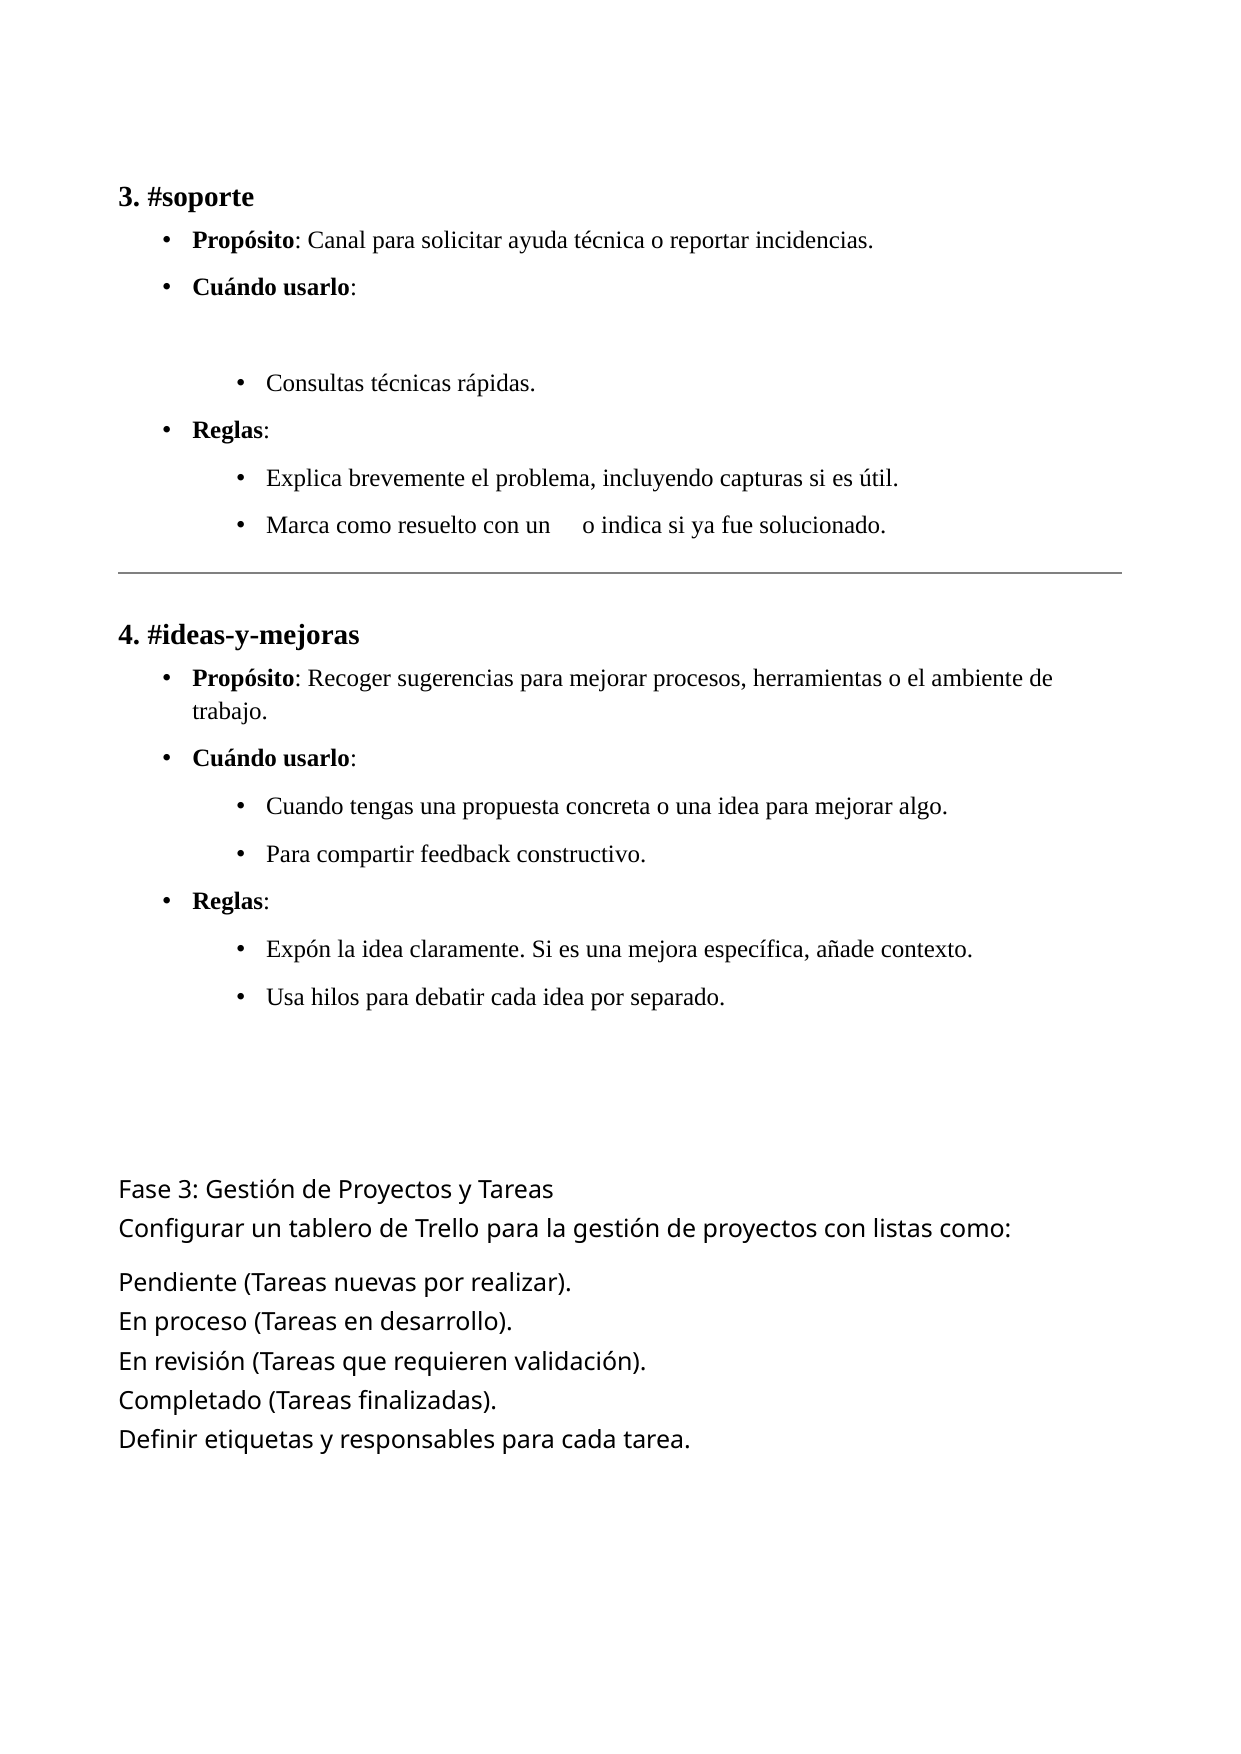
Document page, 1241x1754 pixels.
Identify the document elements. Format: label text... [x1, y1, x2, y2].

list Pendiente (Tareas nuevas por realizar). [118, 1265, 1122, 1299]
text Fase 3: Gestión de Proyectos y Tareas Configurar un tablero de Trello para la gestión de proyectos con listas como: [118, 1172, 1122, 1245]
subtitle 3. #soporte [118, 179, 1122, 212]
list Propósito: Canal para solicitar ayuda técnica o reportar incidencias. [162, 225, 1122, 253]
list En revisión (Tareas que requieren validación). [118, 1343, 1122, 1377]
subtitle 4. #ideas-y-mejoras [118, 617, 1122, 650]
list Marca como resuelto con un ✅ o indica si ya fue solucionado. [236, 510, 1122, 539]
list Cuándo usarlo: [162, 743, 1122, 772]
list Reglas: [162, 886, 1122, 915]
list Reglas: [162, 415, 1122, 444]
list Explica brevemente el problema, incluyendo capturas si es útil. [236, 463, 1122, 492]
list En proceso (Tareas en desarrollo). [118, 1304, 1122, 1338]
list Cuándo usarlo: [162, 272, 1122, 301]
list Usa hilos para debatir cada idea por separado. [236, 982, 1122, 1010]
list Expón la idea claramente. Si es una mejora específica, añade contexto. [236, 934, 1122, 963]
list Cuando tengas una propuesta concreta o una idea para mejorar algo. [236, 791, 1122, 820]
list Completado (Tareas finalizadas). Definir etiquetas y responsables para cada tarea. [118, 1382, 1122, 1456]
list Propósito: Recoger sugerencias para mejorar procesos, herramientas o el ambiente de trabajo. [162, 663, 1122, 725]
list Consultas técnicas rápidas. [236, 368, 1122, 396]
list Para compartir feedback constructivo. [236, 839, 1122, 867]
